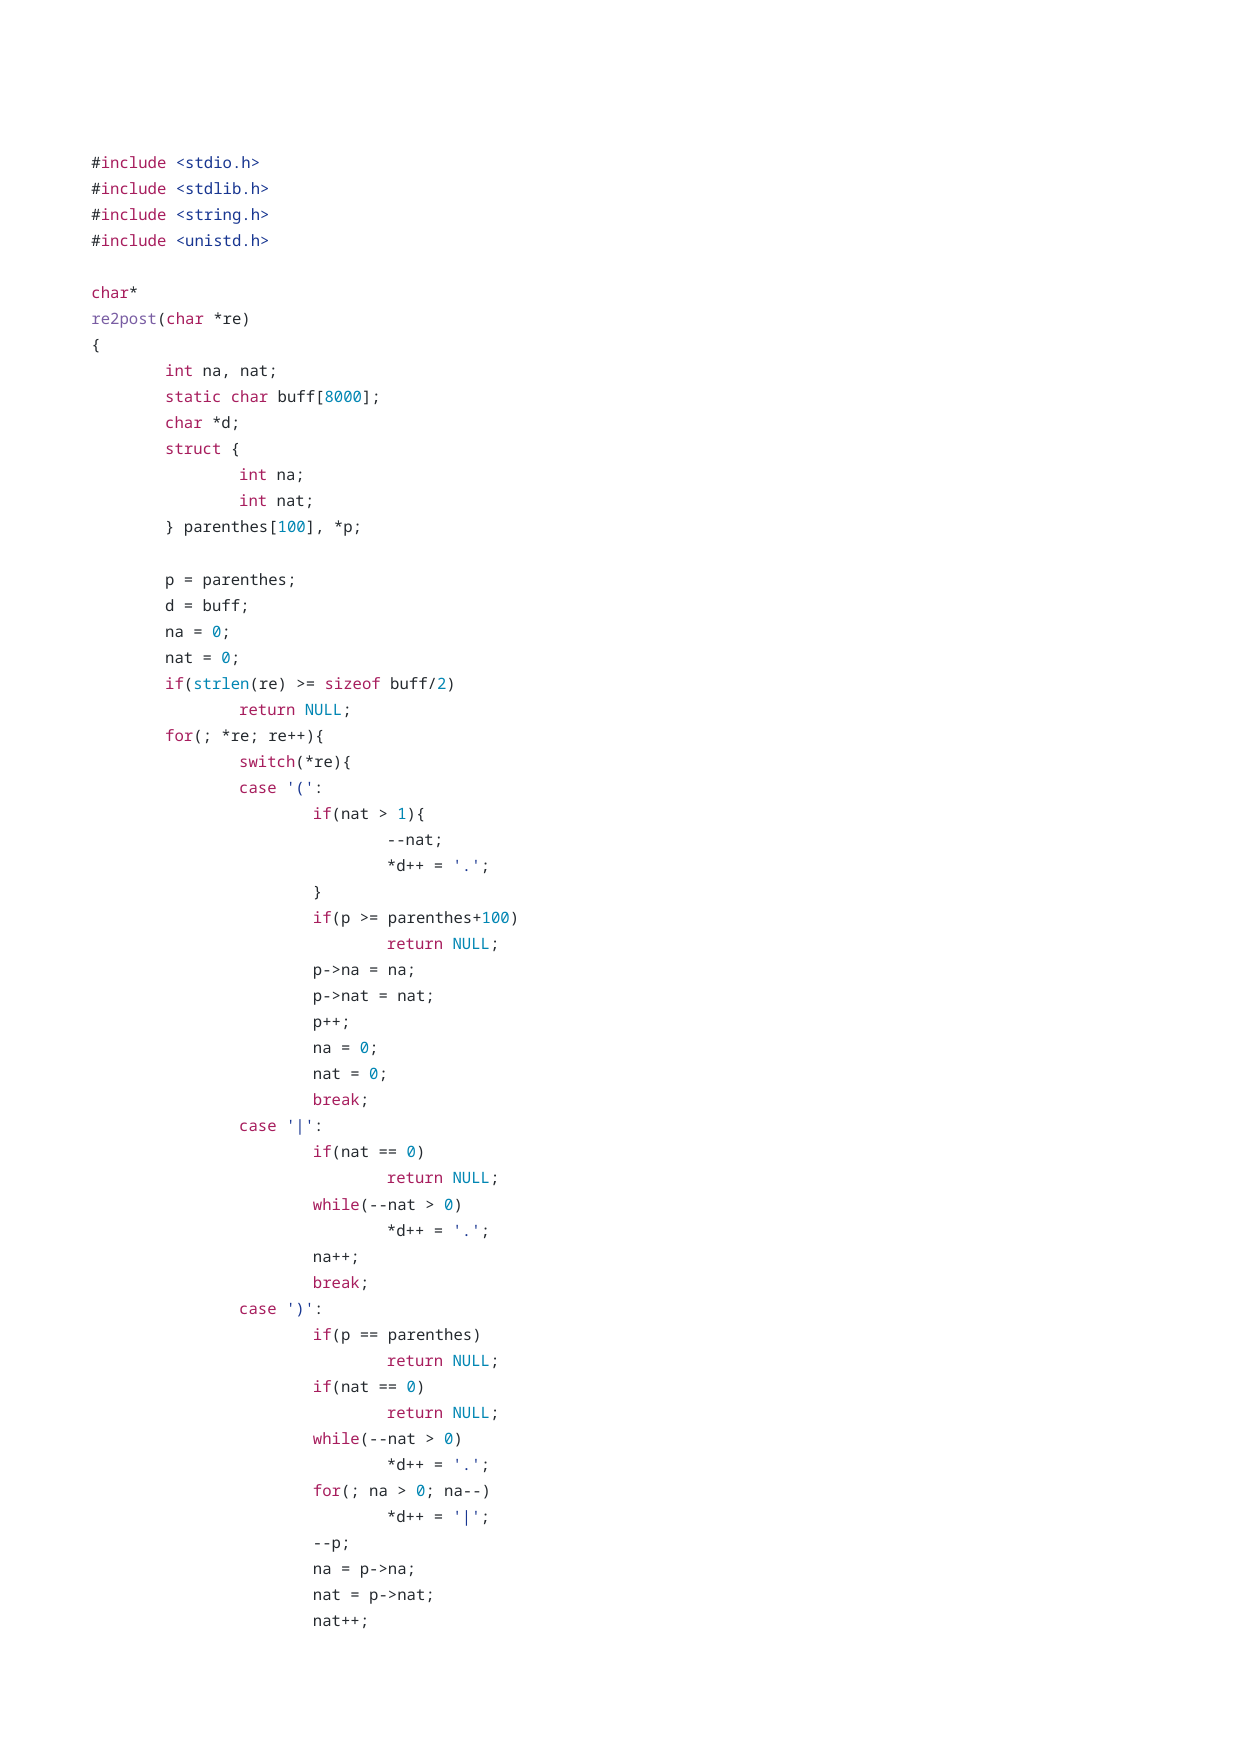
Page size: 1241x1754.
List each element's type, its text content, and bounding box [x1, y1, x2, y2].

table_cell [61, 1293, 78, 1319]
table_cell [61, 746, 78, 772]
table_cell [61, 928, 78, 954]
table_cell break; [78, 1084, 1066, 1110]
table_cell return NULL; [78, 694, 1066, 720]
table_cell [61, 1032, 78, 1058]
table_cell na++; [78, 1241, 1066, 1267]
table_cell return NULL; [78, 1397, 1066, 1423]
table_cell [61, 902, 78, 928]
table_cell d = buff; [78, 590, 1066, 616]
table_cell [61, 564, 78, 589]
table_cell [61, 876, 78, 902]
table_cell [61, 1058, 78, 1084]
table_cell nat++; [78, 1605, 1066, 1631]
table_cell return NULL; [78, 1345, 1066, 1371]
table_cell [61, 1319, 78, 1345]
table_cell if(strlen(re) >= sizeof buff/2) [78, 668, 1066, 694]
table_cell for(; na > 0; na--) [78, 1475, 1066, 1501]
table_cell [61, 642, 78, 668]
table_cell re2post(char *re) [78, 303, 1066, 329]
table_cell case '(': [78, 772, 1066, 798]
table_cell case ')': [78, 1293, 1066, 1319]
table_cell [61, 251, 78, 277]
table_cell [61, 616, 78, 642]
table_cell [61, 1189, 78, 1214]
table_cell [61, 798, 78, 824]
table_cell [61, 538, 78, 563]
table_cell [61, 277, 78, 303]
table_cell [61, 407, 78, 433]
table_cell return NULL; [78, 1163, 1066, 1188]
table_cell [61, 199, 78, 225]
table_cell [61, 511, 78, 537]
table_cell #include <string.h> [78, 199, 1066, 225]
table_cell [61, 590, 78, 616]
table_cell if(nat > 1){ [78, 798, 1066, 824]
table_cell p->nat = nat; [78, 980, 1066, 1006]
table_cell char *d; [78, 407, 1066, 433]
table_cell [61, 772, 78, 798]
table_cell *d++ = '|'; [78, 1501, 1066, 1527]
table_header [61, 147, 78, 173]
table_cell [61, 954, 78, 980]
table_cell [61, 1501, 78, 1527]
table_cell int na; [78, 459, 1066, 485]
table_cell --nat; [78, 824, 1066, 850]
table_cell [61, 694, 78, 720]
table_cell na = p->na; [78, 1553, 1066, 1579]
table_cell break; [78, 1267, 1066, 1293]
table_cell [78, 538, 1066, 563]
table_cell if(nat == 0) [78, 1136, 1066, 1162]
table_cell if(nat == 0) [78, 1371, 1066, 1397]
table_cell [61, 1579, 78, 1605]
table_cell [61, 355, 78, 381]
table_cell } [78, 876, 1066, 902]
table_cell int nat; [78, 485, 1066, 511]
table_cell [61, 720, 78, 746]
table_cell p++; [78, 1006, 1066, 1032]
table_cell char* [78, 277, 1066, 303]
table_cell p = parenthes; [78, 564, 1066, 589]
table_cell [61, 1006, 78, 1032]
table_cell [61, 173, 78, 199]
table_cell int na, nat; [78, 355, 1066, 381]
table_cell [61, 303, 78, 329]
table_cell nat = 0; [78, 1058, 1066, 1084]
table_cell [61, 459, 78, 485]
table_cell if(p >= parenthes+100) [78, 902, 1066, 928]
table_cell [61, 1475, 78, 1501]
table_cell #include <stdlib.h> [78, 173, 1066, 199]
table_cell [61, 1397, 78, 1423]
table_cell --p; [78, 1527, 1066, 1553]
table_cell nat = 0; [78, 642, 1066, 668]
table_header #include <stdio.h> [78, 147, 1066, 173]
table_cell [61, 1110, 78, 1136]
table_cell [78, 251, 1066, 277]
table_cell [61, 1605, 78, 1631]
table_cell [61, 1215, 78, 1241]
table_cell while(--nat > 0) [78, 1423, 1066, 1449]
table_cell { [78, 329, 1066, 355]
table_cell [61, 485, 78, 511]
table_cell [61, 1423, 78, 1449]
table_cell return NULL; [78, 928, 1066, 954]
table_cell } parenthes[100], *p; [78, 511, 1066, 537]
table_cell [61, 1527, 78, 1553]
table_cell [61, 668, 78, 694]
table_cell [61, 381, 78, 407]
table_cell p->na = na; [78, 954, 1066, 980]
table_cell [61, 1553, 78, 1579]
table_cell [61, 1163, 78, 1188]
table_cell [61, 329, 78, 355]
table_cell *d++ = '.'; [78, 850, 1066, 876]
table_cell nat = p->nat; [78, 1579, 1066, 1605]
table_cell for(; *re; re++){ [78, 720, 1066, 746]
table_cell [61, 850, 78, 876]
table_cell [61, 1449, 78, 1475]
table_cell [61, 1345, 78, 1371]
table_cell [61, 1267, 78, 1293]
table_cell #include <unistd.h> [78, 225, 1066, 251]
table_cell switch(*re){ [78, 746, 1066, 772]
table_cell [61, 980, 78, 1006]
table_cell case '|': [78, 1110, 1066, 1136]
table_cell while(--nat > 0) [78, 1189, 1066, 1214]
table_cell [61, 1136, 78, 1162]
table_cell na = 0; [78, 1032, 1066, 1058]
table_cell static char buff[8000]; [78, 381, 1066, 407]
table_cell [61, 1241, 78, 1267]
table_cell [61, 824, 78, 850]
table_cell [61, 1084, 78, 1110]
table_cell *d++ = '.'; [78, 1215, 1066, 1241]
table_cell [61, 225, 78, 251]
table_cell struct { [78, 433, 1066, 459]
table_cell *d++ = '.'; [78, 1449, 1066, 1475]
table_cell [61, 1371, 78, 1397]
table_cell [61, 433, 78, 459]
table_cell na = 0; [78, 616, 1066, 642]
table_cell if(p == parenthes) [78, 1319, 1066, 1345]
